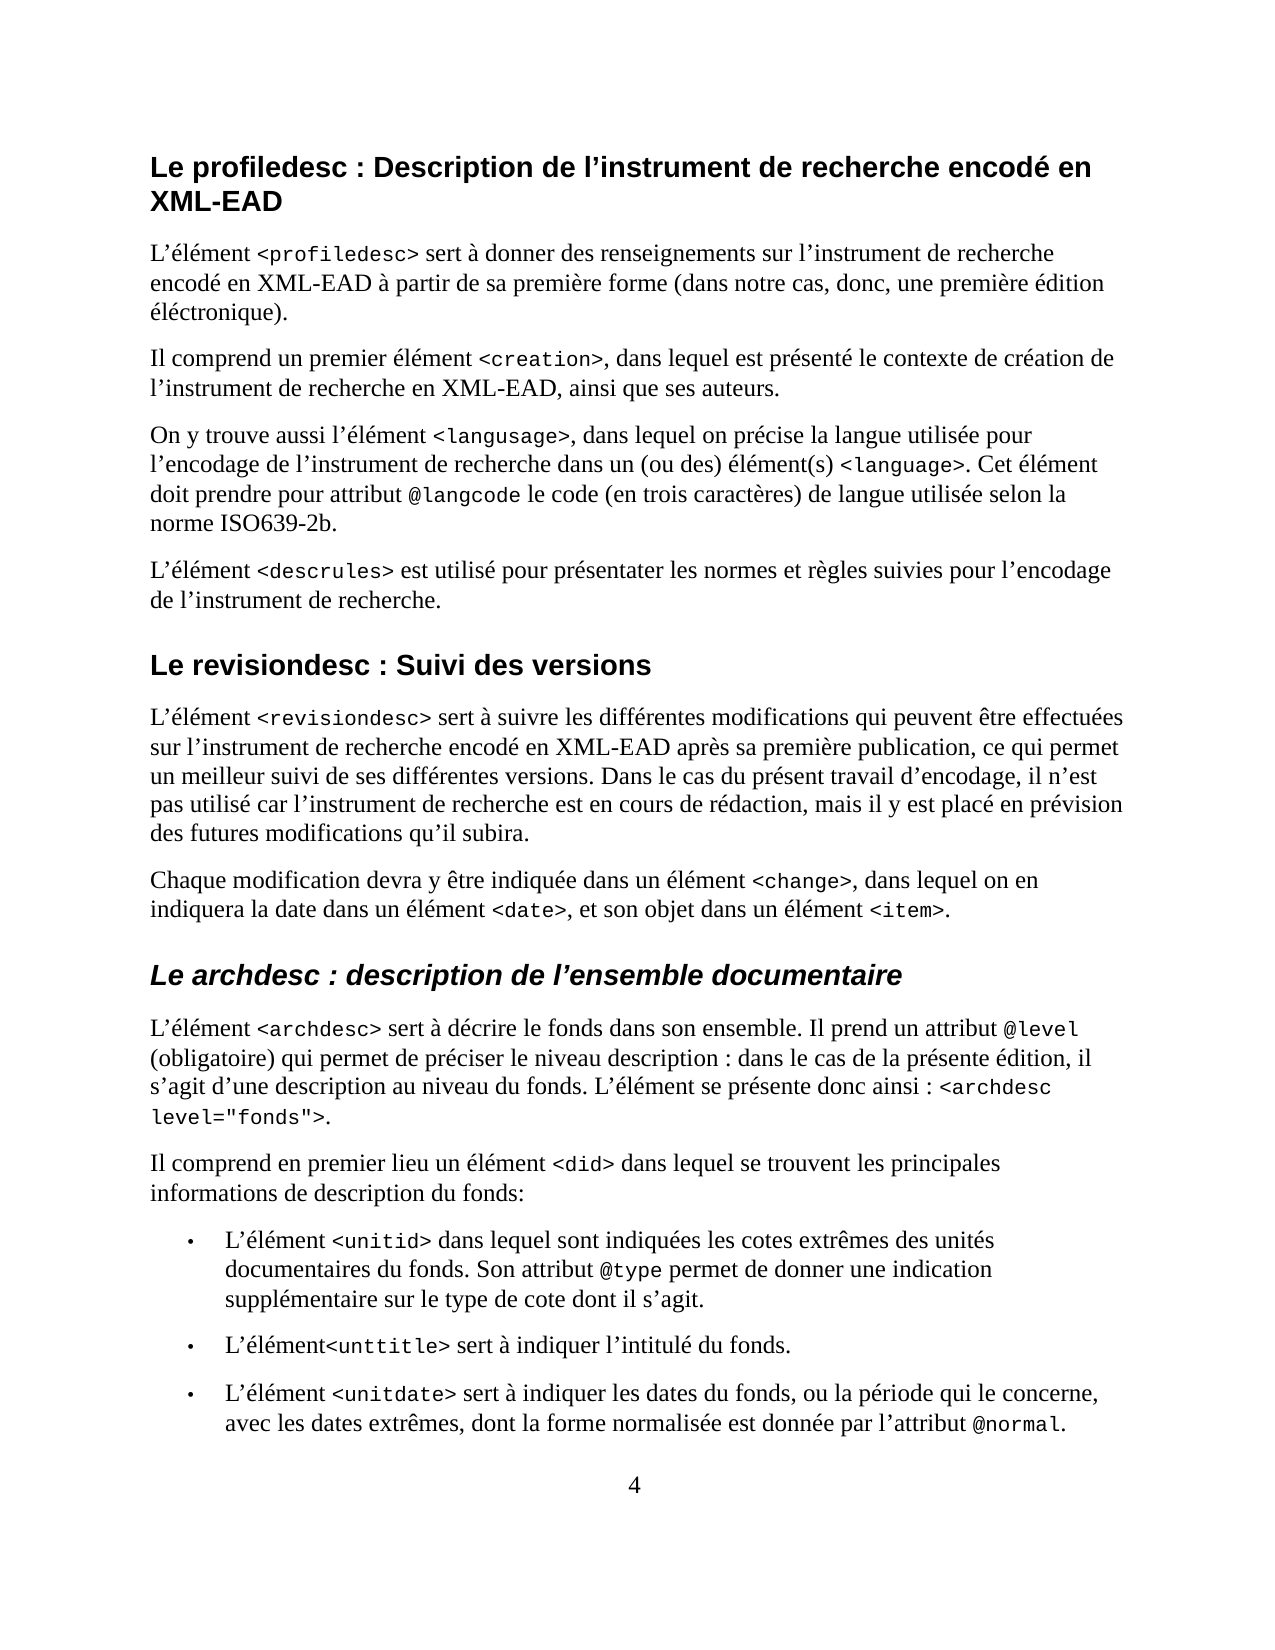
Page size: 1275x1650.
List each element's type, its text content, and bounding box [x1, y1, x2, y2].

text Il comprend un premier élément <creation>, dans lequel est présenté le contexte de création de l’instrument de recherche en XML-EAD, ainsi que ses auteurs. [150, 343, 1125, 402]
subtitle Le profiledesc : Description de l’instrument de recherche encodé en XML-EAD [150, 150, 1125, 217]
text On y trouve aussi l’élément <langusage>, dans lequel on précise la langue utilisée pour l’encodage de l’instrument de recherche dans un (ou des) élément(s) <language>. Cet élément doit prendre pour attribut @langcode le code (en trois caractères) de langue utilisée selon la norme ISO639-2b. [150, 420, 1125, 537]
list L’élément <unitdate> sert à indiquer les dates du fonds, ou la période qui le concerne, avec les dates extrêmes, dont la forme normalisée est donnée par l’attribut @normal. [187, 1378, 1125, 1437]
subtitle Le archdesc : description de l’ensemble documentaire [150, 958, 1125, 992]
text Il comprend en premier lieu un élément <did> dans lequel se trouvent les principales informations de description du fonds: [150, 1148, 1125, 1207]
list L’élément <unitid> dans lequel sont indiquées les cotes extrêmes des unités documentaires du fonds. Son attribut @type permet de donner une indication supplémentaire sur le type de cote dont il s’agit. [187, 1225, 1125, 1313]
text L’élément <archdesc> sert à décrire le fonds dans son ensemble. Il prend un attribut @level (obligatoire) qui permet de préciser le niveau description : dans le cas de la présente édition, il s’agit d’une description au niveau du fonds. L’élément se présente donc ainsi : <archdesc level="fonds">. [150, 1013, 1125, 1131]
list L’élément<unttitle> sert à indiquer l’intitulé du fonds. [187, 1331, 1125, 1360]
subtitle Le revisiondesc : Suivi des versions [150, 647, 1125, 681]
text L’élément <profiledesc> sert à donner des renseignements sur l’instrument de recherche encodé en XML-EAD à partir de sa première forme (dans notre cas, donc, une première édition éléctronique). [150, 238, 1125, 326]
text L’élément <revisiondesc> sert à suivre les différentes modifications qui peuvent être effectuées sur l’instrument de recherche encodé en XML-EAD après sa première publication, ce qui permet un meilleur suivi de ses différentes versions. Dans le cas du présent travail d’encodage, il n’est pas utilisé car l’instrument de recherche est en cours de rédaction, mais il y est placé en prévision des futures modifications qu’il subira. [150, 702, 1125, 847]
text L’élément <descrules> est utilisé pour présentater les normes et règles suivies pour l’encodage de l’instrument de recherche. [150, 555, 1125, 613]
text Chaque modification devra y être indiquée dans un élément <change>, dans lequel on en indiquera la date dans un élément <date>, et son objet dans un élément <item>. [150, 865, 1125, 924]
